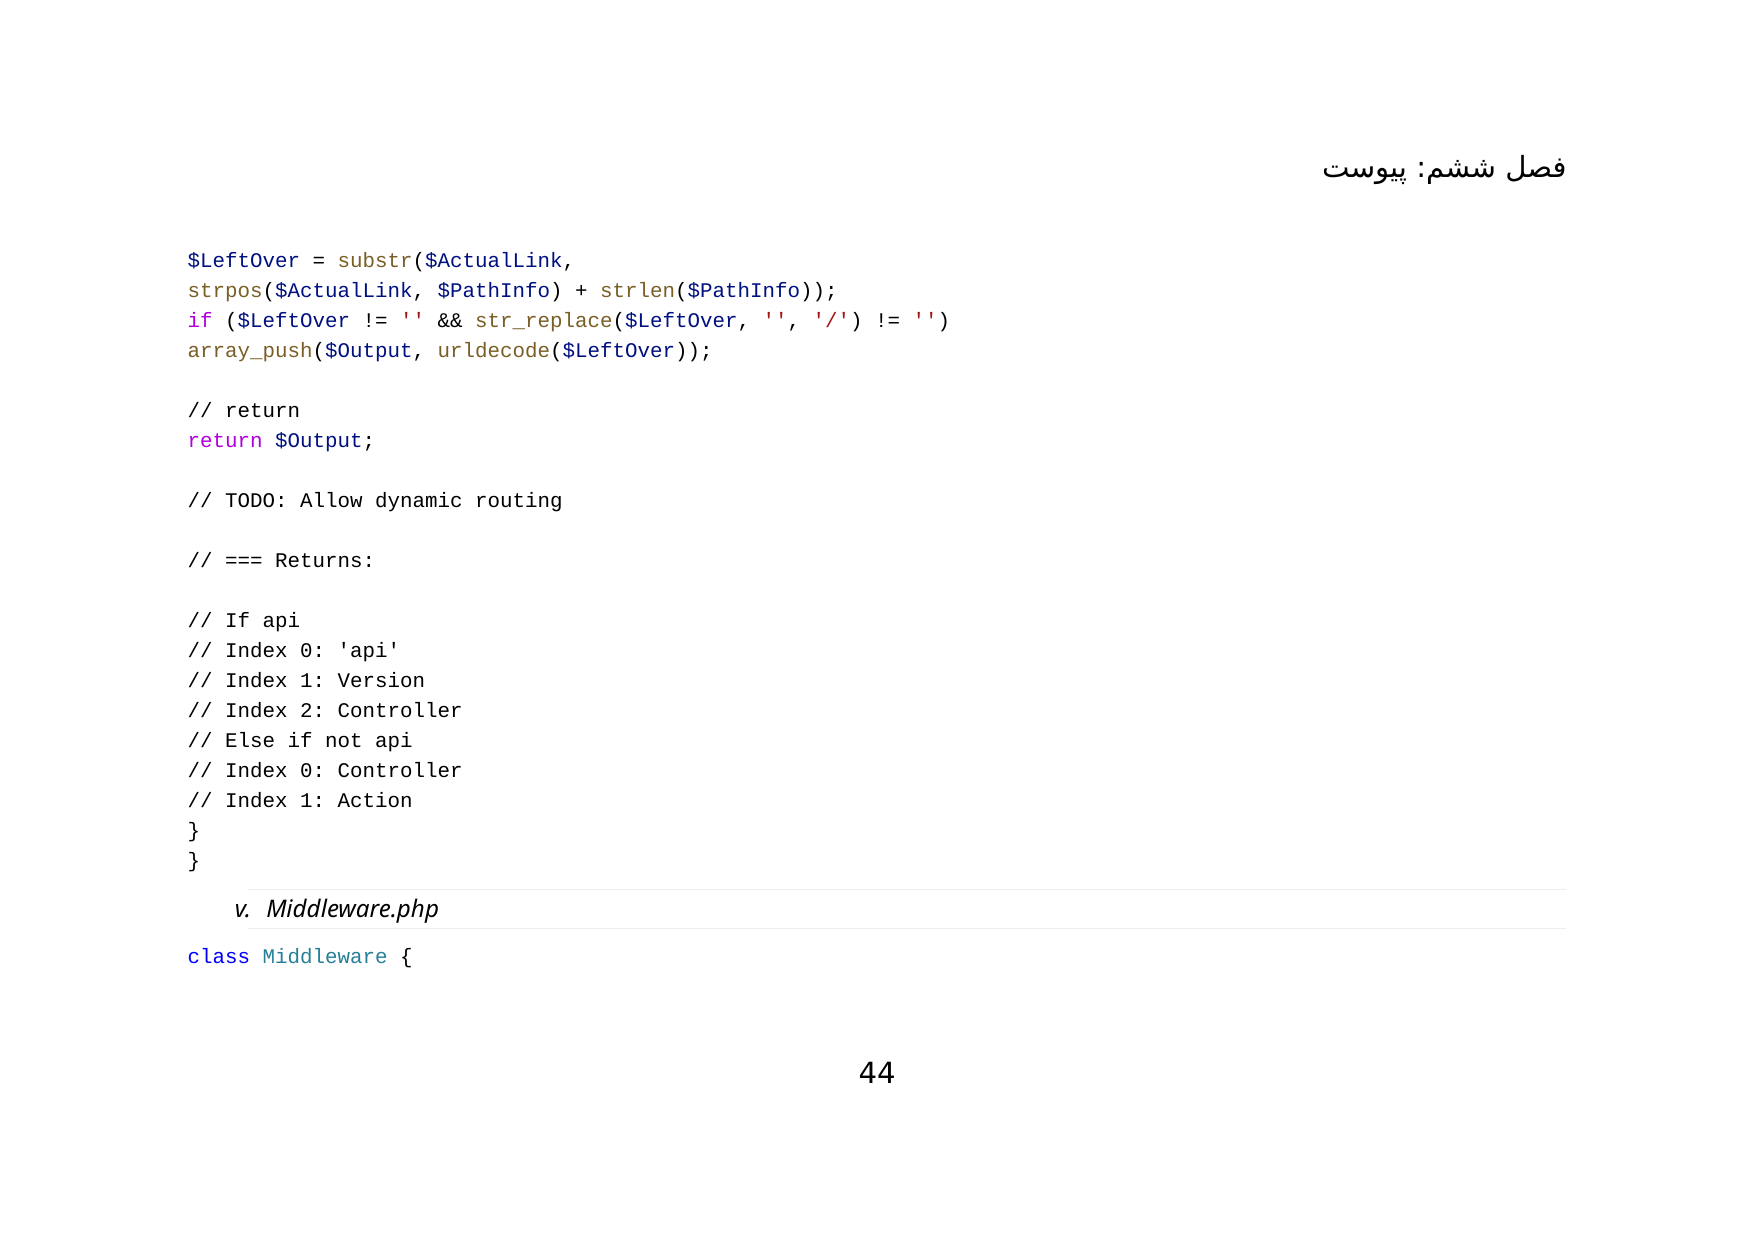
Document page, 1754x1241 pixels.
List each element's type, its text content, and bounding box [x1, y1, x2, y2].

text // Index 2: Controller [187, 694, 1566, 724]
text // Index 0: 'api' [187, 634, 1566, 664]
text // return [187, 394, 1566, 424]
text return $Output; [187, 424, 1566, 454]
text // If api [187, 604, 1566, 634]
text if ($LeftOver != '' && str_replace($LeftOver, '', '/') != '') [187, 304, 1566, 334]
text // Index 1: Action [187, 784, 1566, 814]
text array_push($Output, urldecode($LeftOver)); [187, 334, 1566, 364]
text // TODO: Allow dynamic routing [187, 484, 1566, 514]
text class Middleware { [187, 940, 1566, 970]
text // Index 0: Controller [187, 754, 1566, 784]
text // Else if not api [187, 724, 1566, 754]
text // === Returns: [187, 544, 1566, 574]
text } [187, 814, 1566, 844]
text } [187, 844, 1566, 874]
text // Index 1: Version [187, 664, 1566, 694]
text strpos($ActualLink, $PathInfo) + strlen($PathInfo)); [187, 274, 1566, 304]
subtitle Middleware.php [248, 890, 1566, 928]
text $LeftOver = substr($ActualLink, [187, 244, 1566, 274]
